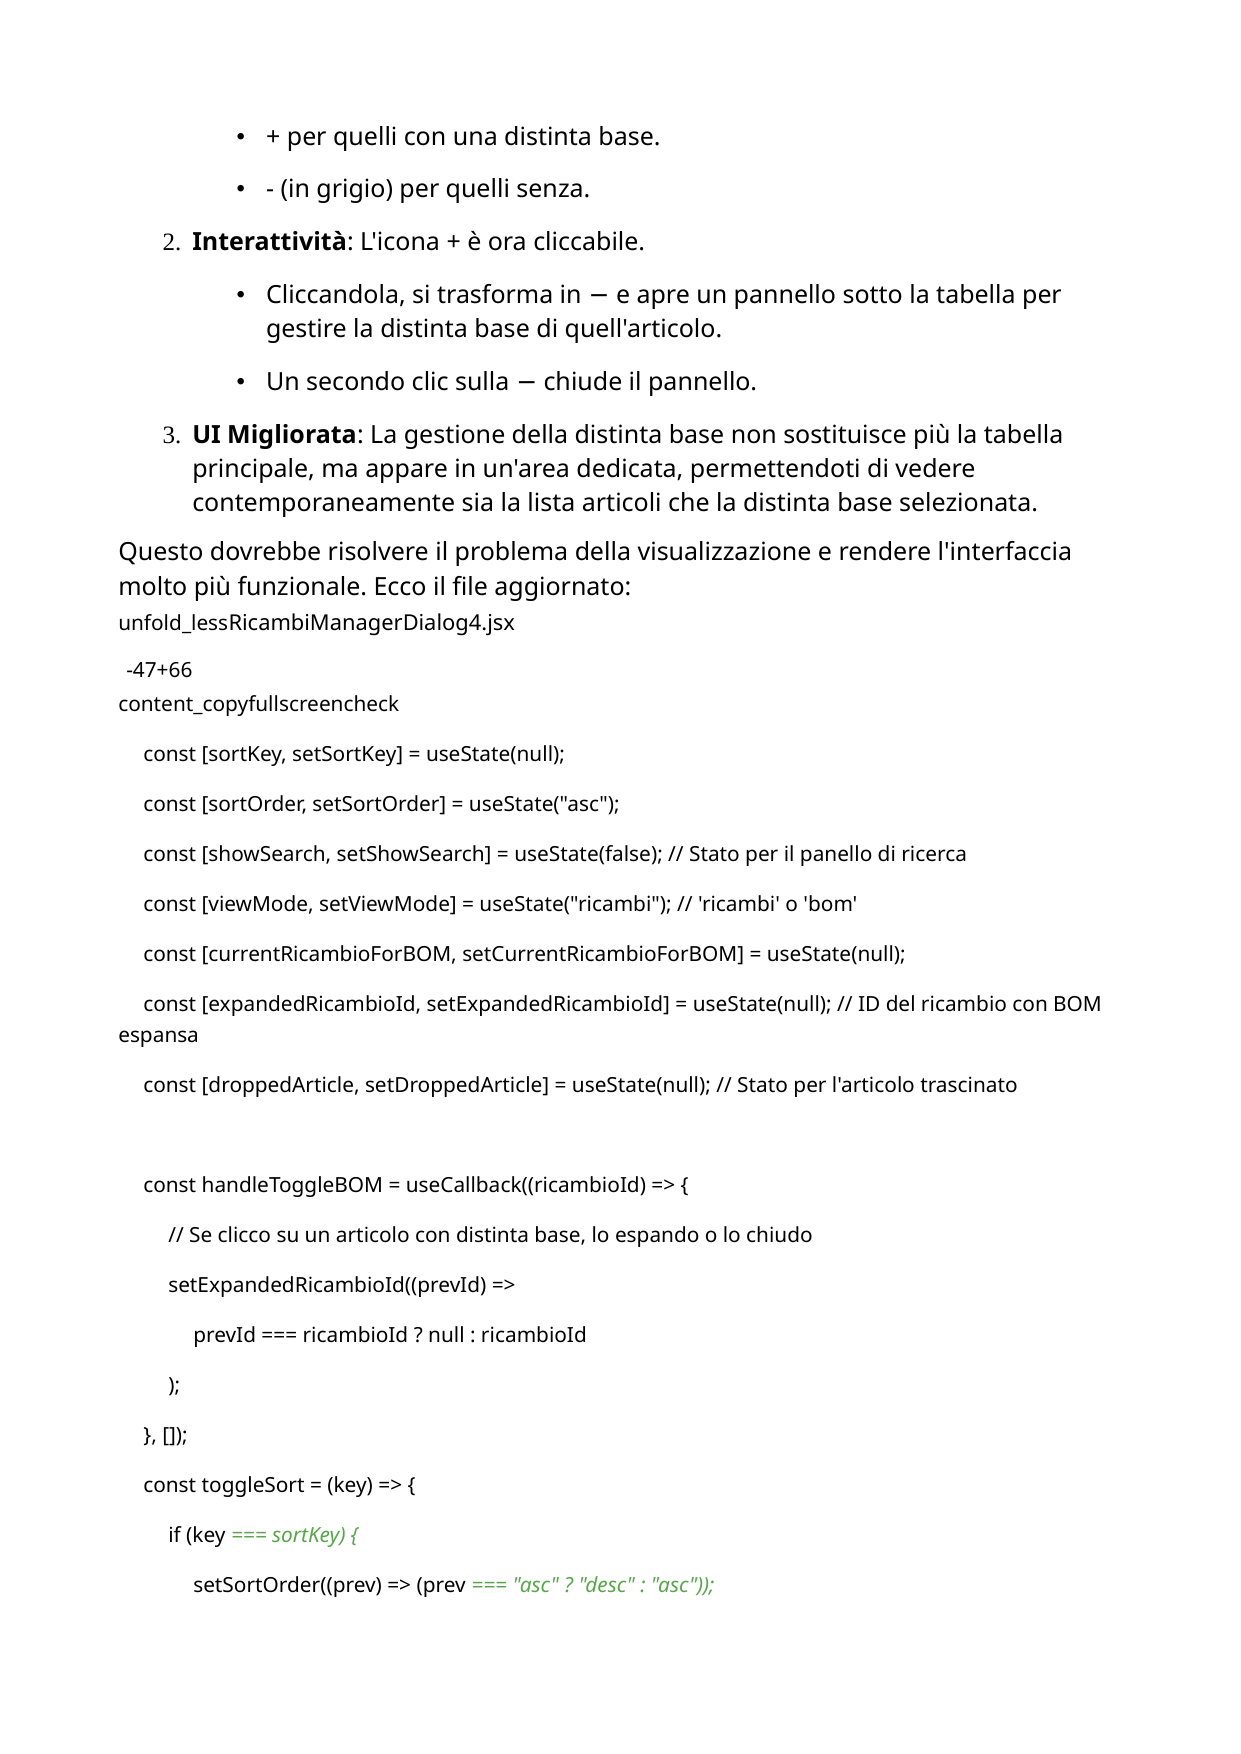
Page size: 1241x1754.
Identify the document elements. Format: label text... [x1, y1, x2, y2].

text if (key === sortKey) { [118, 1518, 1122, 1549]
text // Se clicco su un articolo con distinta base, lo espando o lo chiudo [118, 1218, 1122, 1249]
text const [expandedRicambioId, setExpandedRicambioId] = useState(null); // ID del ricambio con BOM espansa [118, 987, 1122, 1049]
text -47+66 [126, 652, 1114, 683]
list Cliccandola, si trasforma in − e apre un pannello sotto la tabella per gestire la distinta base di quell'articolo. [236, 277, 1122, 345]
text Questo dovrebbe risolvere il problema della visualizzazione e rendere l'interfaccia molto più funzionale. Ecco il file aggiornato: [118, 534, 1122, 602]
text const [sortKey, setSortKey] = useState(null); [118, 737, 1122, 768]
text setSortOrder((prev) => (prev === "asc" ? "desc" : "asc")); [118, 1568, 1122, 1599]
text const toggleSort = (key) => { [118, 1468, 1122, 1499]
text const handleToggleBOM = useCallback((ricambioId) => { [118, 1168, 1122, 1199]
text unfold_lessRicambiManagerDialog4.jsx [118, 605, 1122, 637]
text const [sortOrder, setSortOrder] = useState("asc"); [118, 787, 1122, 818]
list UI Migliorata: La gestione della distinta base non sostituisce più la tabella principale, ma appare in un'area dedicata, permettendoti di vedere contemporaneamente sia la lista articoli che la distinta base selezionata. [162, 416, 1122, 518]
text }, []); [118, 1418, 1122, 1449]
text prevId === ricambioId ? null : ricambioId [118, 1318, 1122, 1349]
text ); [118, 1368, 1122, 1399]
text const [viewMode, setViewMode] = useState("ricambi"); // 'ricambi' o 'bom' [118, 887, 1122, 918]
text setExpandedRicambioId((prevId) => [118, 1268, 1122, 1299]
list Un secondo clic sulla − chiude il pannello. [236, 363, 1122, 397]
text content_copyfullscreencheck [118, 687, 1122, 718]
list - (in grigio) per quelli senza. [236, 171, 1122, 205]
text const [currentRicambioForBOM, setCurrentRicambioForBOM] = useState(null); [118, 937, 1122, 968]
text const [droppedArticle, setDroppedArticle] = useState(null); // Stato per l'articolo trascinato [118, 1068, 1122, 1099]
list Interattività: L'icona + è ora cliccabile. [162, 224, 1122, 258]
text const [showSearch, setShowSearch] = useState(false); // Stato per il panello di ricerca [118, 837, 1122, 868]
list + per quelli con una distinta base. [236, 118, 1122, 152]
